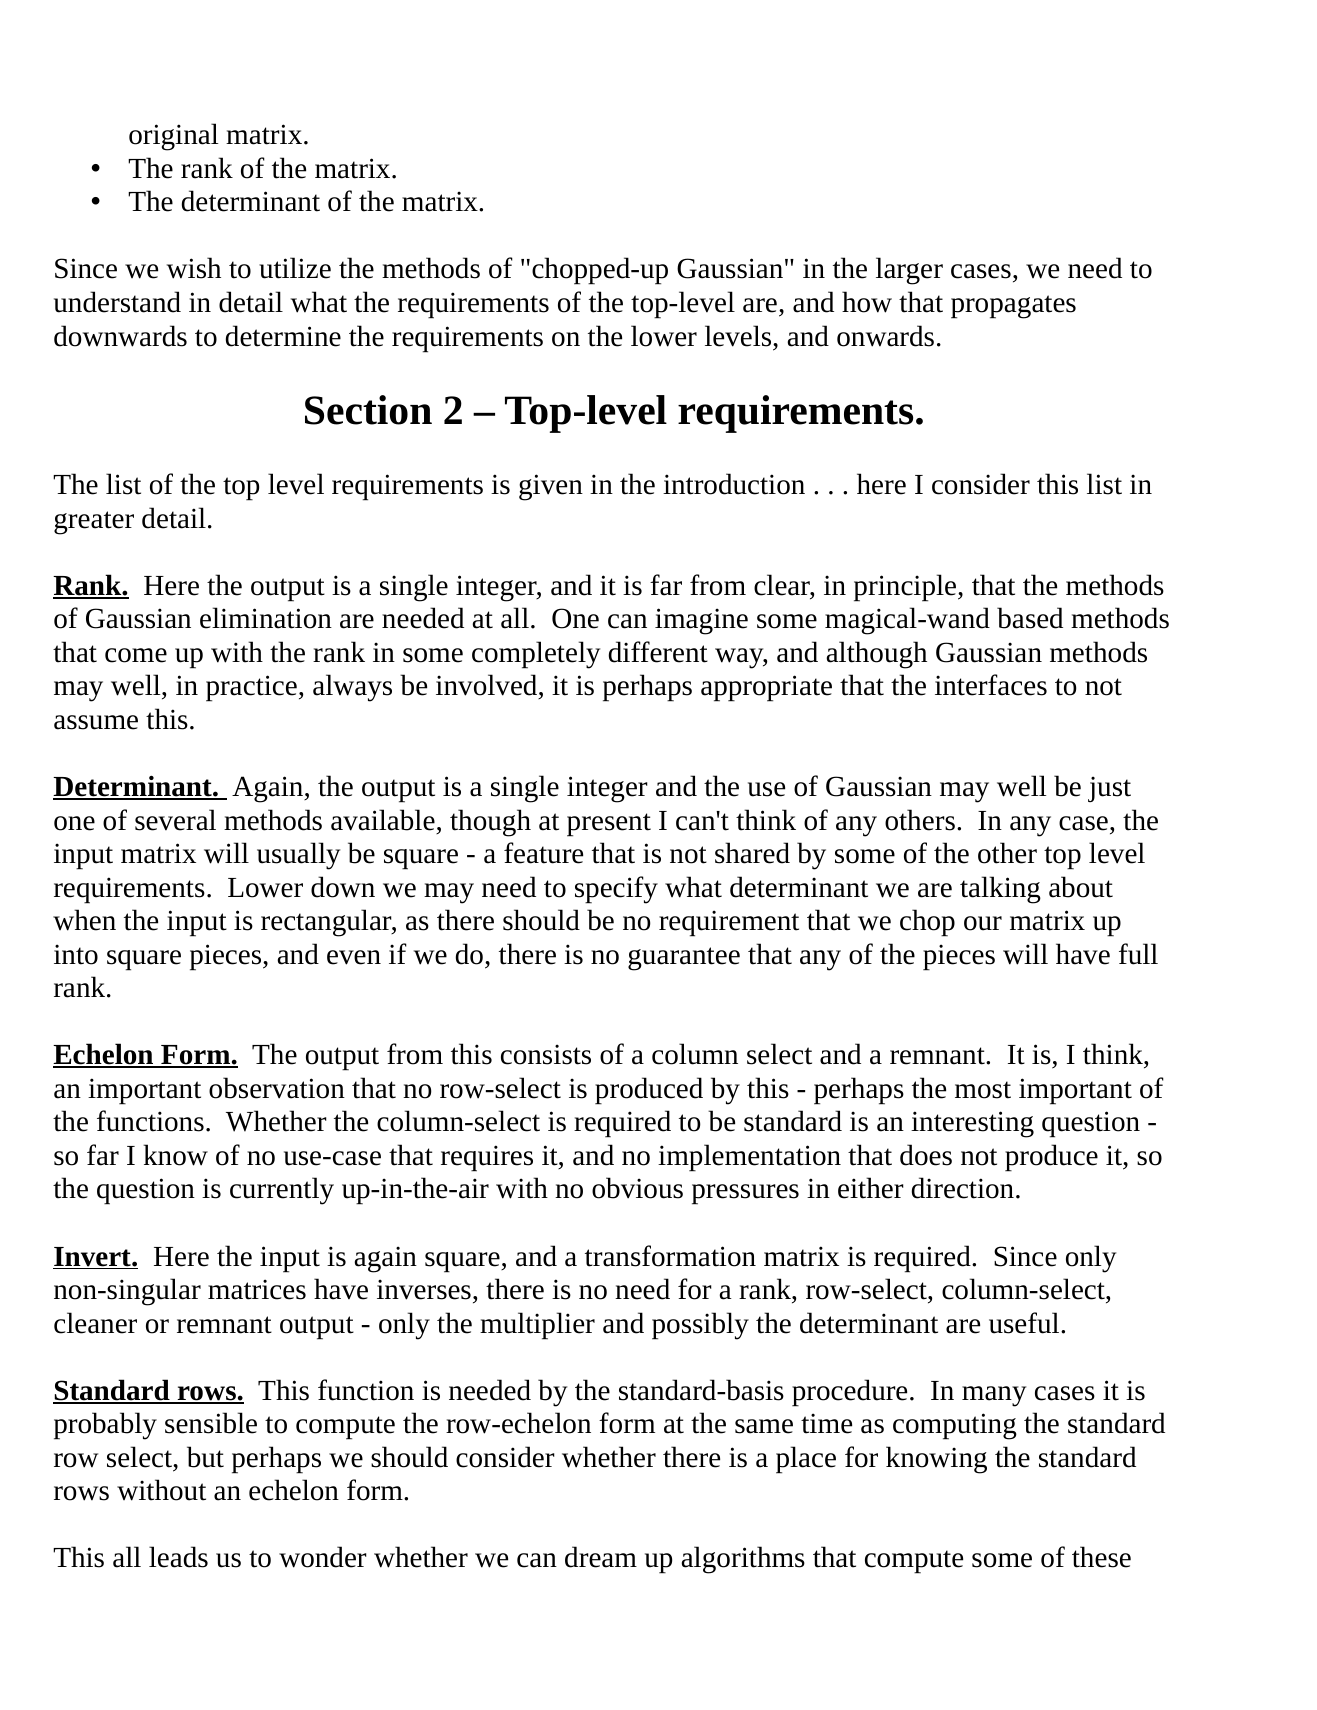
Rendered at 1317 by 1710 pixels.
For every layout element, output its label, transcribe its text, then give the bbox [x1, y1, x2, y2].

text Rank. Here the output is a single integer, and it is far from clear, in principle, that the methods of Gaussian elimination are needed at all. One can imagine some magical-wand based methods that come up with the rank in some completely different way, and although Gaussian methods may well, in practice, always be involved, it is perhaps appropriate that the interfaces to not assume this. [53, 568, 1174, 736]
text Echelon Form. The output from this consists of a column select and a remnant. It is, I think, an important observation that no row-select is produced by this - perhaps the most important of the functions. Whether the column-select is required to be standard is an interesting question - so far I know of no use-case that requires it, and no implementation that does not produce it, so the question is currently up-in-the-air with no obvious pressures in either direction. [53, 1037, 1174, 1205]
text Standard rows. This function is needed by the standard-basis procedure. In many cases it is probably sensible to compute the row-echelon form at the same time as computing the standard row select, but perhaps we should consider whether there is a place for knowing the standard rows without an echelon form. [53, 1373, 1174, 1507]
text Since we wish to utilize the methods of "chopped-up Gaussian" in the larger cases, we need to understand in detail what the requirements of the top-level are, and how that propagates downwards to determine the requirements on the lower levels, and onwards. [53, 252, 1174, 352]
list The rank of the matrix. [91, 151, 1174, 184]
list The determinant of the matrix. [91, 184, 1174, 218]
text Section 2 – Top-level requirements. [53, 386, 1174, 434]
text Invert. Here the input is again square, and a transformation matrix is required. Since only non-singular matrices have inverses, there is no need for a rank, row-select, column-select, cleaner or remnant output - only the multiplier and possibly the determinant are useful. [53, 1239, 1174, 1339]
text Determinant. Again, the output is a single integer and the use of Gaussian may well be just one of several methods available, though at present I can't think of any others. In any case, the input matrix will usually be square - a feature that is not shared by some of the other top level requirements. Lower down we may need to specify what determinant we are talking about when the input is rectangular, as there should be no requirement that we chop our matrix up into square pieces, and even if we do, there is no guarantee that any of the pieces will have full rank. [53, 769, 1174, 1004]
text This all leads us to wonder whether we can dream up algorithms that compute some of these [53, 1541, 1174, 1574]
list original matrix. [91, 117, 1174, 151]
text The list of the top level requirements is given in the introduction . . . here I consider this list in greater detail. [53, 467, 1174, 534]
